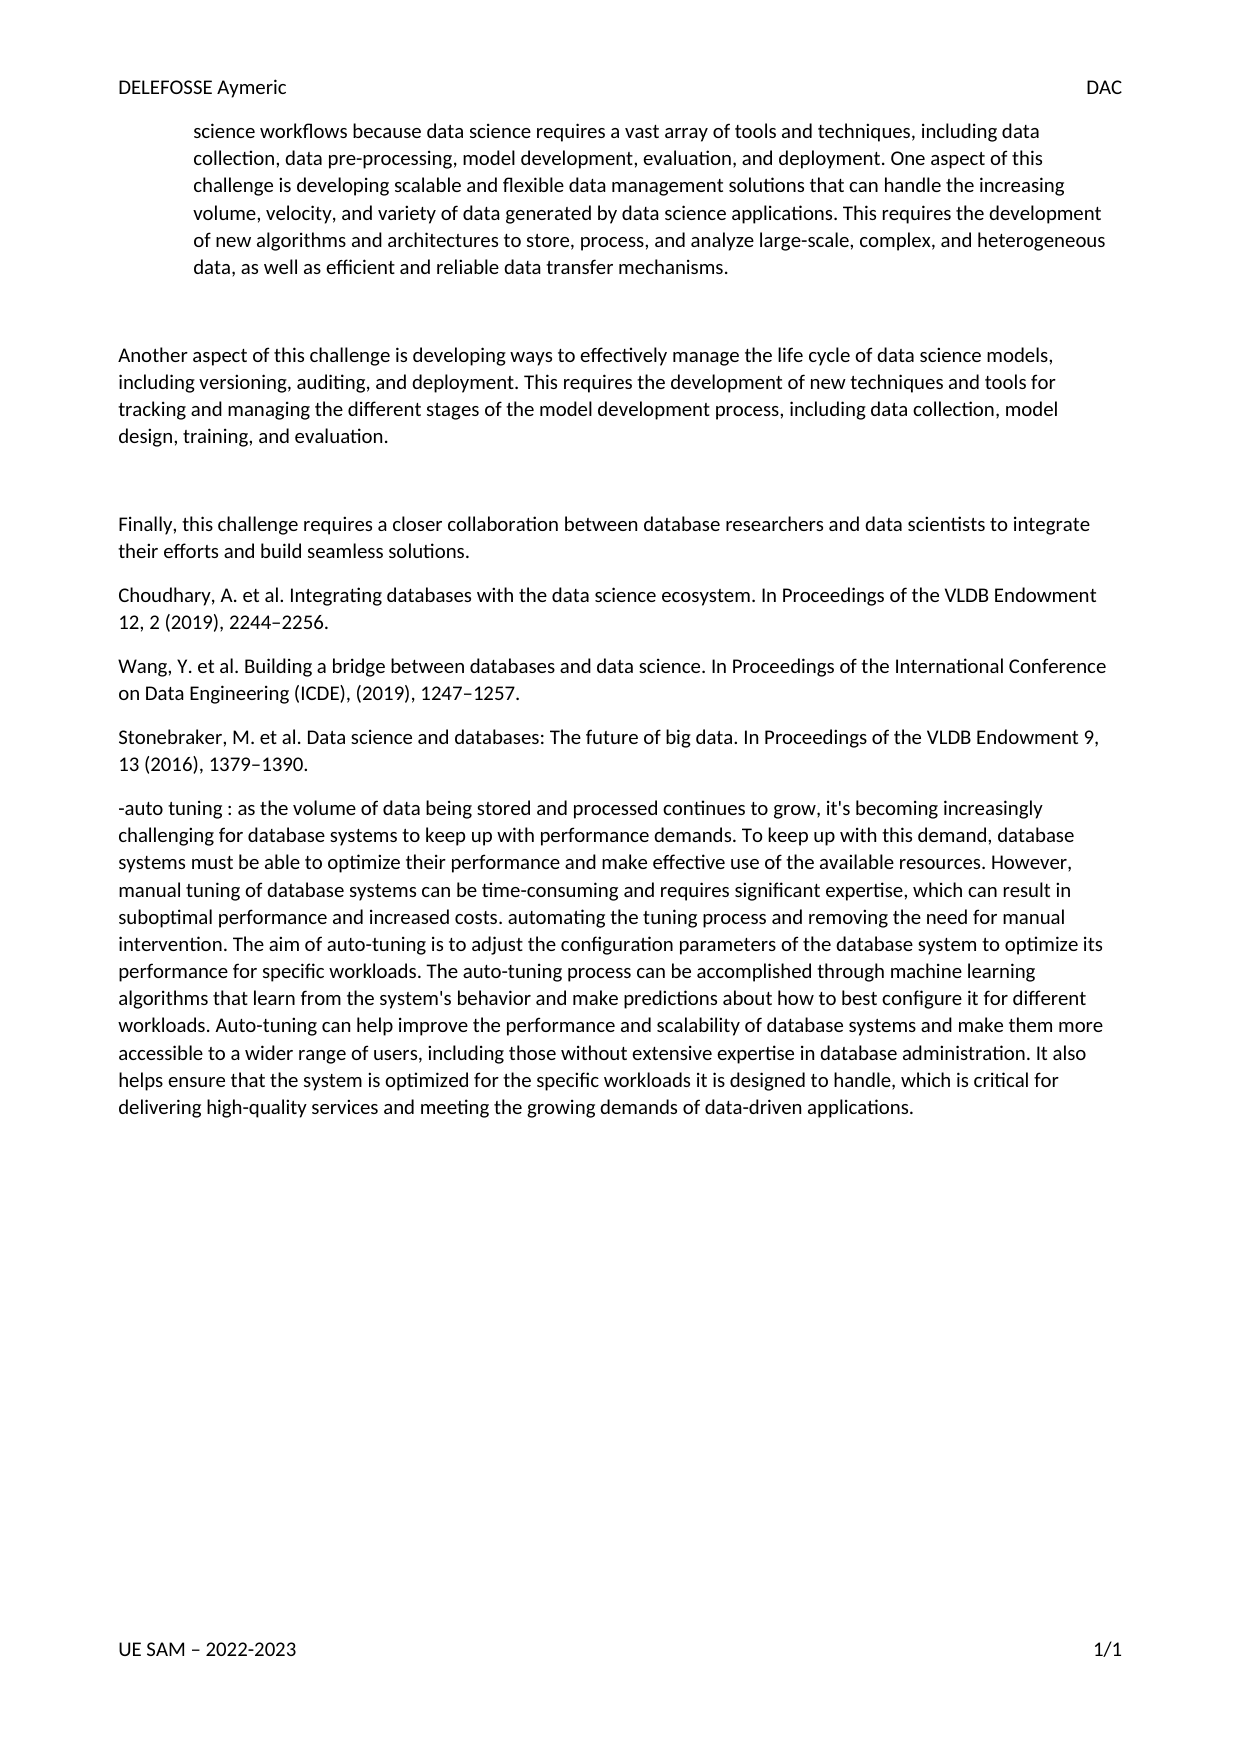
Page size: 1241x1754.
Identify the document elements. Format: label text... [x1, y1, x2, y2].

text Stonebraker, M. et al. Data science and databases: The future of big data. In Proceedings of the VLDB Endowment 9, 13 (2016), 1379–1390. [118, 724, 1122, 777]
text Another aspect of this challenge is developing ways to effectively manage the life cycle of data science models, including versioning, auditing, and deployment. This requires the development of new techniques and tools for tracking and managing the different stages of the model development process, including data collection, model design, training, and evaluation. [118, 342, 1122, 449]
list science workflows because data science requires a vast array of tools and techniques, including data collection, data pre-processing, model development, evaluation, and deployment. One aspect of this challenge is developing scalable and flexible data management solutions that can handle the increasing volume, velocity, and variety of data generated by data science applications. This requires the development of new algorithms and architectures to store, process, and analyze large-scale, complex, and heterogeneous data, as well as efficient and reliable data transfer mechanisms. [156, 118, 1122, 279]
text -auto tuning : as the volume of data being stored and processed continues to grow, it's becoming increasingly challenging for database systems to keep up with performance demands. To keep up with this demand, database systems must be able to optimize their performance and make effective use of the available resources. However, manual tuning of database systems can be time-consuming and requires significant expertise, which can result in suboptimal performance and increased costs. automating the tuning process and removing the need for manual intervention. The aim of auto-tuning is to adjust the configuration parameters of the database system to optimize its performance for specific workloads. The auto-tuning process can be accomplished through machine learning algorithms that learn from the system's behavior and make predictions about how to best configure it for different workloads. Auto-tuning can help improve the performance and scalability of database systems and make them more accessible to a wider range of users, including those without extensive expertise in database administration. It also helps ensure that the system is optimized for the specific workloads it is designed to handle, which is critical for delivering high-quality services and meeting the growing demands of data-driven applications. [118, 795, 1122, 1120]
text Wang, Y. et al. Building a bridge between databases and data science. In Proceedings of the International Conference on Data Engineering (ICDE), (2019), 1247–1257. [118, 653, 1122, 706]
text Choudhary, A. et al. Integrating databases with the data science ecosystem. In Proceedings of the VLDB Endowment 12, 2 (2019), 2244–2256. [118, 582, 1122, 635]
text Finally, this challenge requires a closer collaboration between database researchers and data scientists to integrate their efforts and build seamless solutions. [118, 511, 1122, 564]
